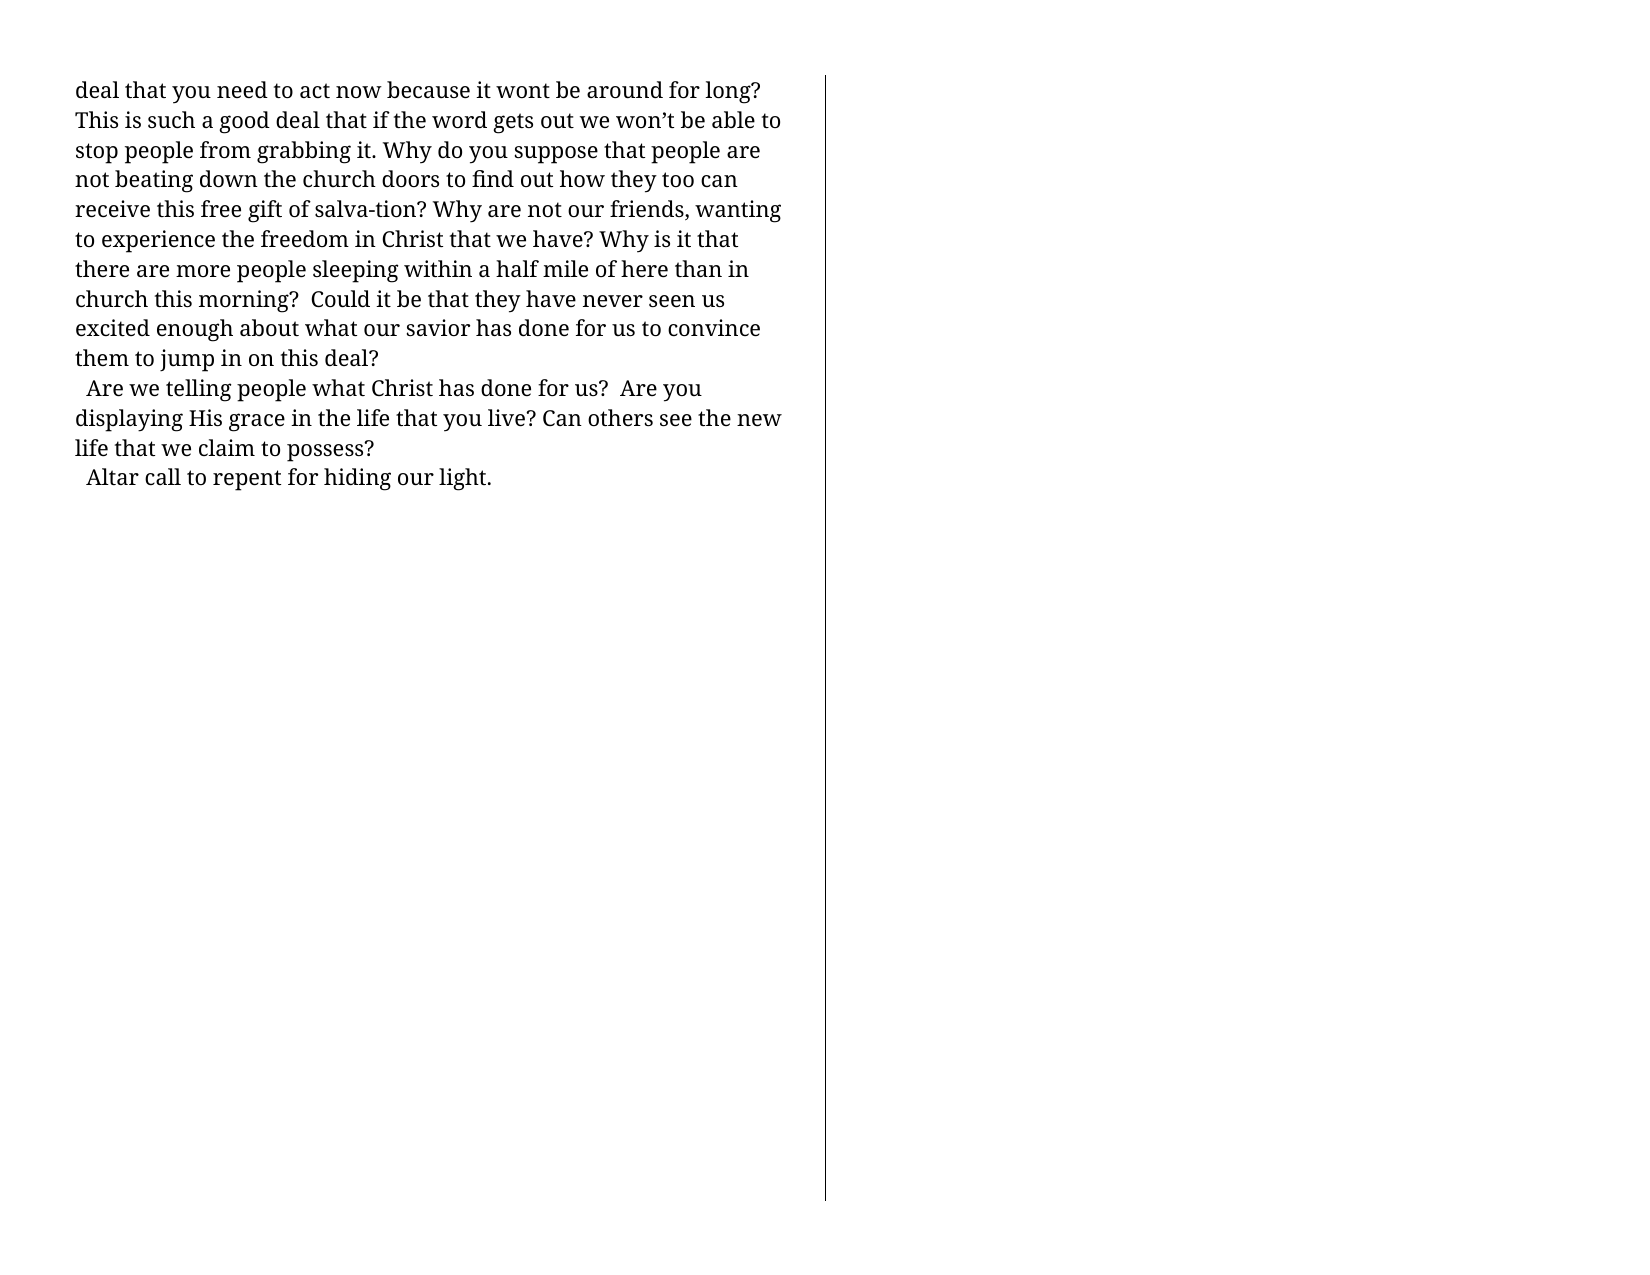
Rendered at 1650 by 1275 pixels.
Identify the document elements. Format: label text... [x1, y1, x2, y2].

text deal that you need to act now because it wont be around for long? This is such a good deal that if the word gets out we won’t be able to stop people from grabbing it. Why do you suppose that people are not beating down the church doors to find out how they too can receive this free gift of salva-tion? Why are not our friends, wanting to experience the freedom in Christ that we have? Why is it that there are more people sleeping within a half mile of here than in church this morning? Could it be that they have never seen us excited enough about what our savior has done for us to convince them to jump in on this deal? [75, 75, 788, 373]
text Are we telling people what Christ has done for us? Are you displaying His grace in the life that you live? Can others see the new life that we claim to possess? [75, 373, 788, 462]
text Altar call to repent for hiding our light. [75, 462, 788, 492]
